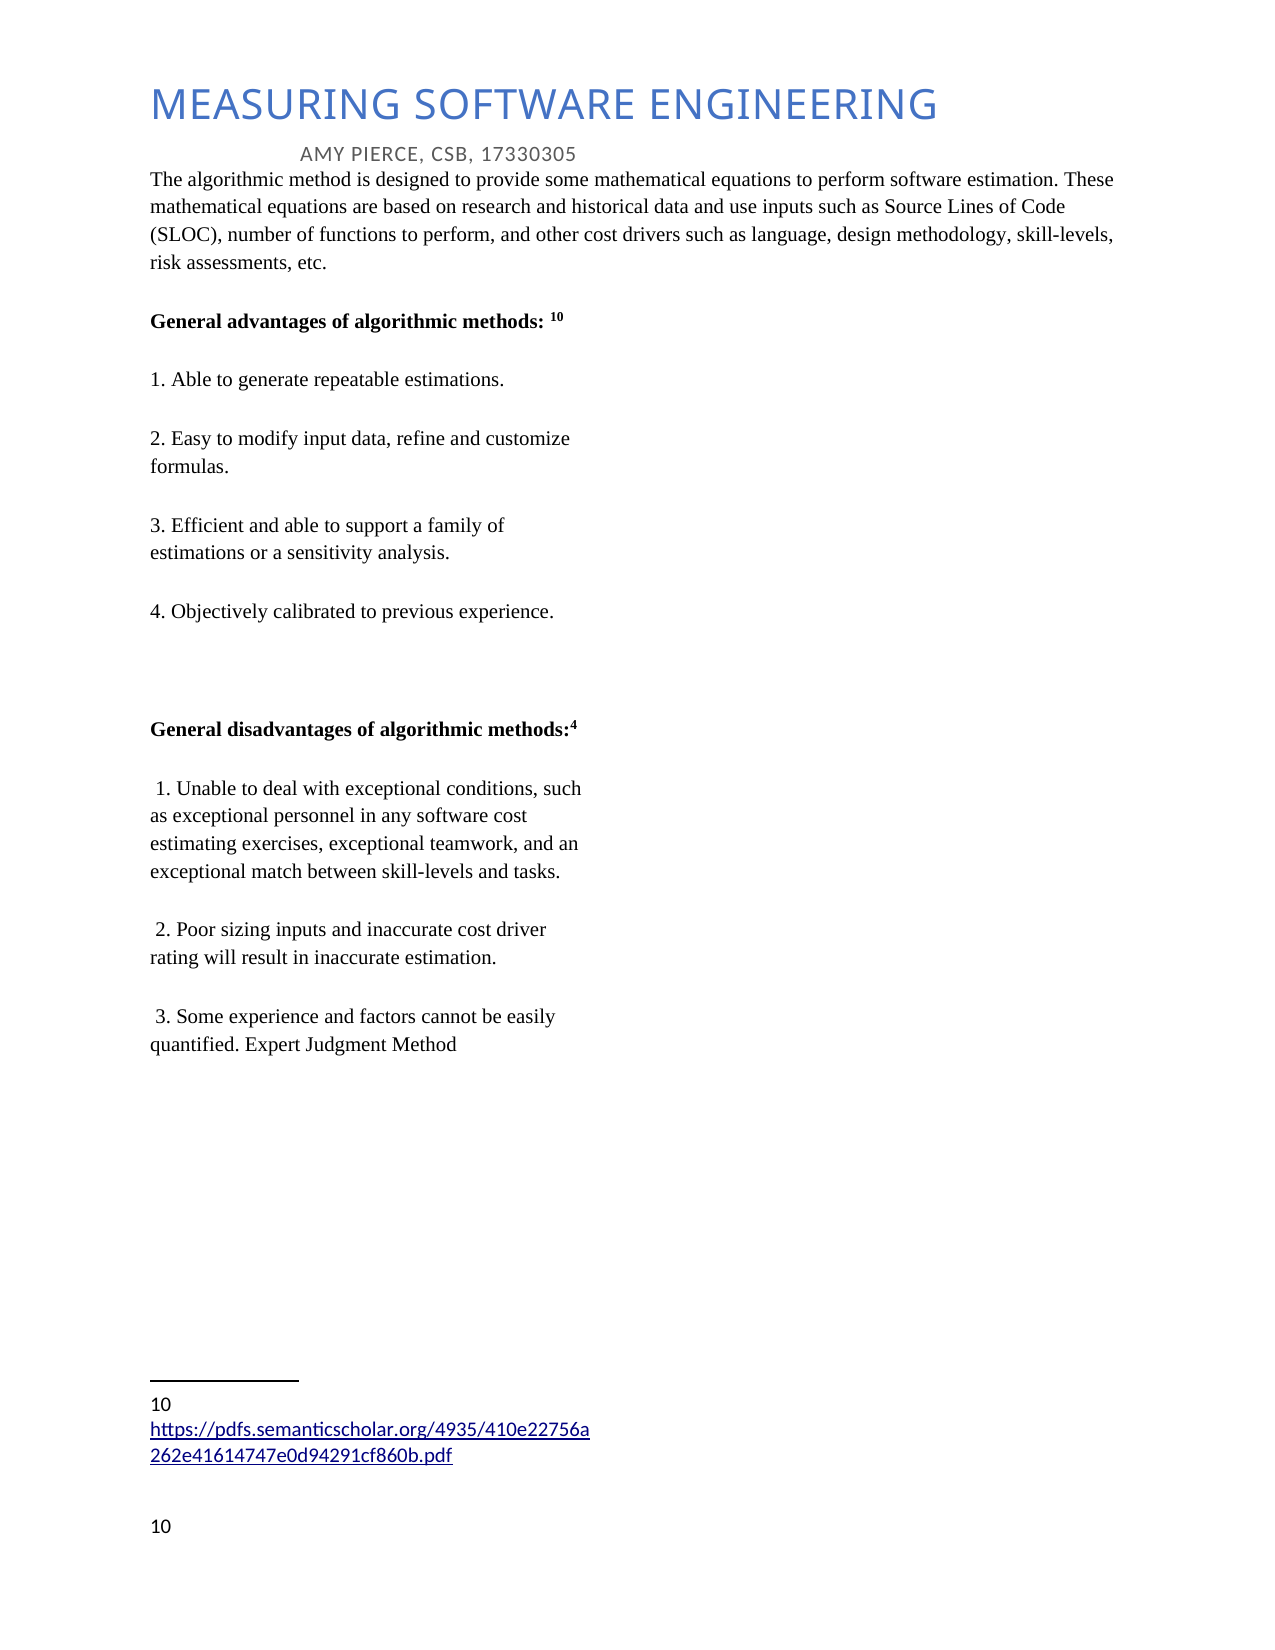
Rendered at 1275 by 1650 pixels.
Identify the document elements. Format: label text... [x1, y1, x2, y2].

text https://pdfs.semanticscholar.org/4935/410e22756a262e41614747e0d94291cf860b.pdf [150, 1391, 600, 1467]
text 1. Able to generate repeatable estimations. [150, 367, 600, 391]
text 2. Easy to modify input data, refine and customize formulas. [150, 426, 600, 478]
text 4. Objectively calibrated to previous experience. [150, 599, 600, 623]
text 3. Efficient and able to support a family of estimations or a sensitivity analysis. [150, 513, 600, 564]
text The algorithmic method is designed to provide some mathematical equations to perform software estimation. These mathematical equations are based on research and historical data and use inputs such as Source Lines of Code (SLOC), number of functions to perform, and other cost drivers such as language, design methodology, skill-levels, risk assessments, etc. [150, 167, 1125, 274]
text 3. Some experience and factors cannot be easily quantified. Expert Judgment Method [150, 1004, 600, 1056]
text General advantages of algorithmic methods: [150, 308, 600, 333]
text 2. Poor sizing inputs and inaccurate cost driver rating will result in inaccurate estimation. [150, 917, 600, 969]
text 1. Unable to deal with exceptional conditions, such as exceptional personnel in any software cost estimating exercises, exceptional teamwork, and an exceptional match between skill-levels and tasks. [150, 776, 600, 883]
text General disadvantages of algorithmic methods:4 [150, 717, 600, 741]
